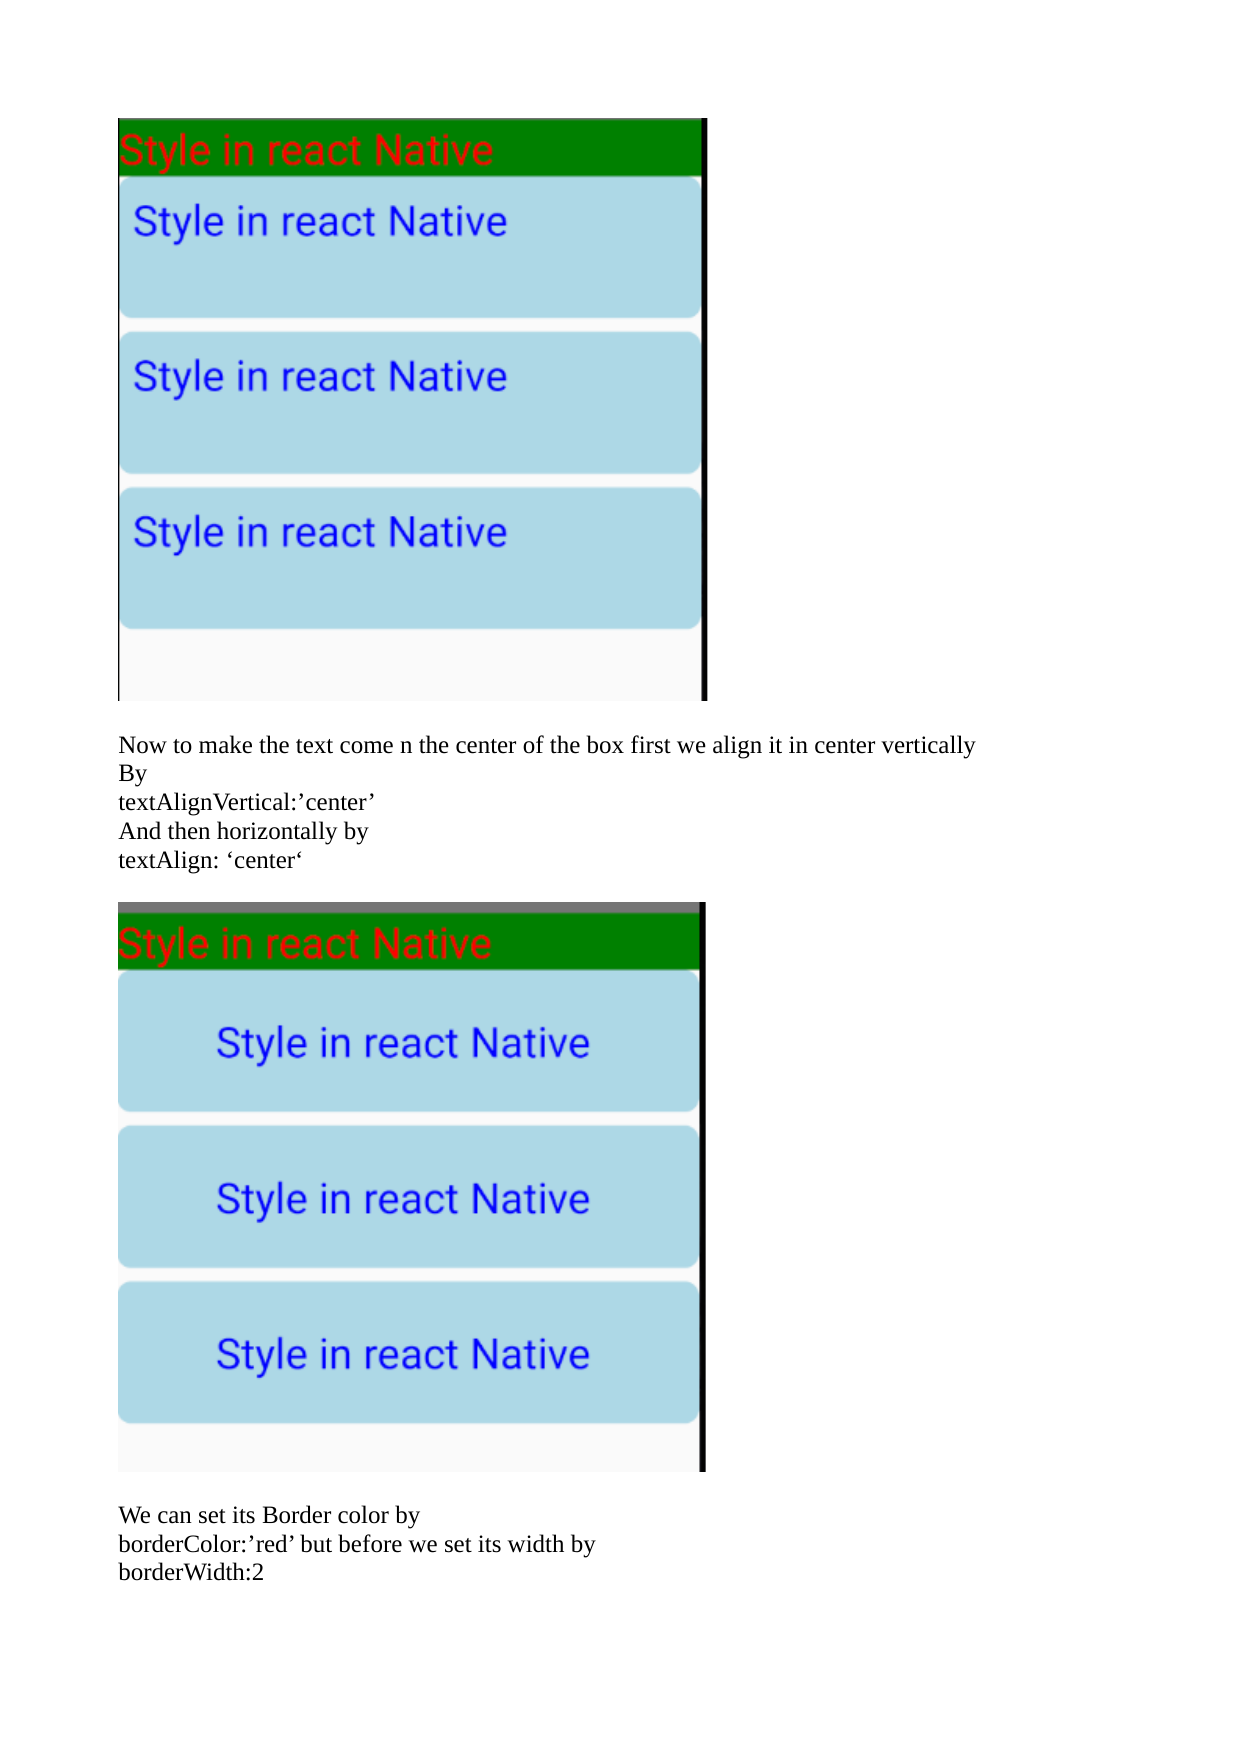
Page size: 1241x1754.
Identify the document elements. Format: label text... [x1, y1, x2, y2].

text We can set its Border color by [118, 1500, 1122, 1529]
text borderWidth:2 [118, 1557, 1122, 1586]
text Now to make the text come n the center of the box first we align it in center vertically [118, 730, 1122, 758]
picture [118, 118, 708, 701]
text By [118, 758, 1122, 787]
text borderColor:’red’ but before we set its width by [118, 1529, 1122, 1557]
text textAlign: ‘center‘ [118, 845, 1122, 873]
text And then horizontally by [118, 816, 1122, 845]
picture [118, 902, 706, 1472]
text textAlignVertical:’center’ [118, 787, 1122, 816]
